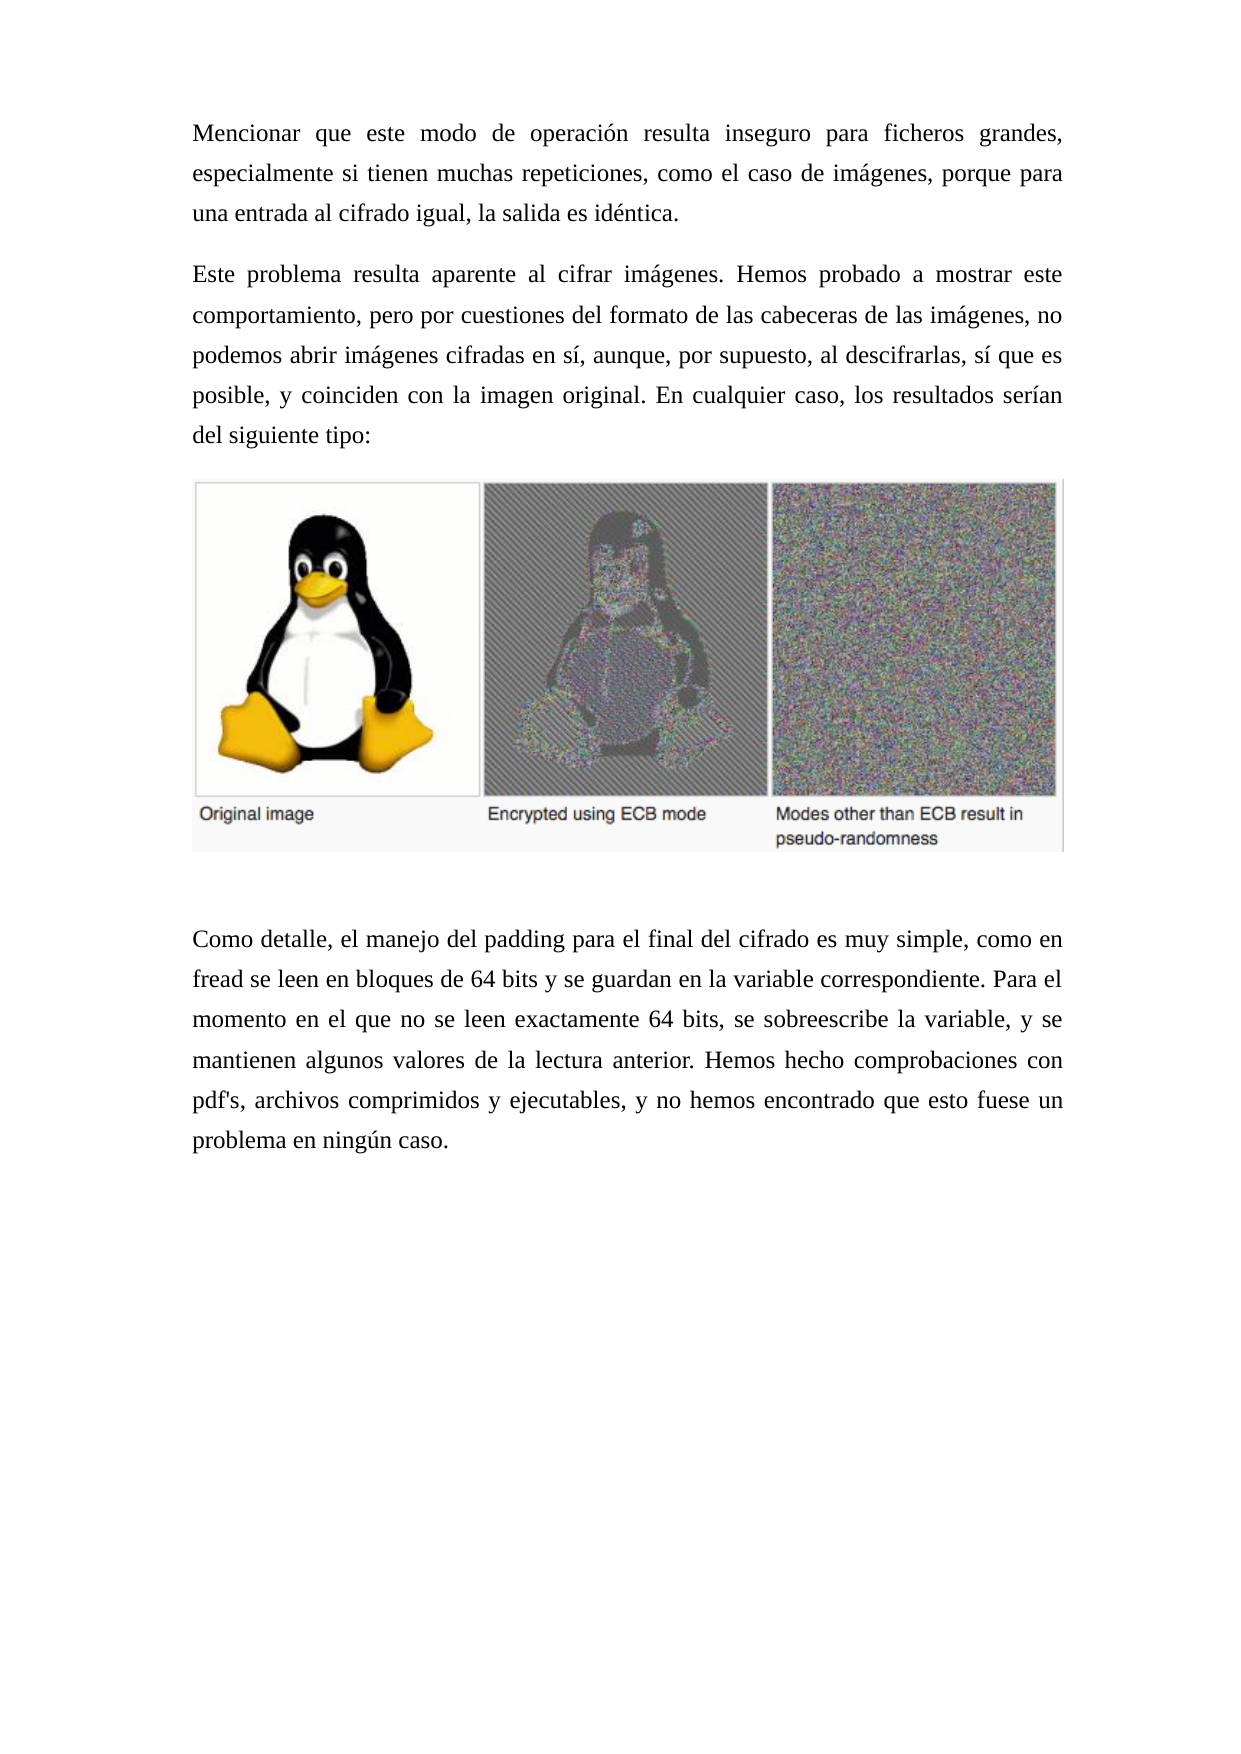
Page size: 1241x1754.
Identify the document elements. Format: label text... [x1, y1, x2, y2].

text Como detalle, el manejo del padding para el final del cifrado es muy simple, como en fread se leen en bloques de 64 bits y se guardan en la variable correspondiente. Para el momento en el que no se leen exactamente 64 bits, se sobreescribe la variable, y se mantienen algunos valores de la lectura anterior. Hemos hecho comprobaciones con pdf's, archivos comprimidos y ejecutables, y no hemos encontrado que esto fuese un problema en ningún caso. [192, 924, 1064, 1154]
text Este problema resulta aparente al cifrar imágenes. Hemos probado a mostrar este comportamiento, pero por cuestiones del formato de las cabeceras de las imágenes, no podemos abrir imágenes cifradas en sí, aunque, por supuesto, al descifrarlas, sí que es posible, y coinciden con la imagen original. En cualquier caso, los resultados serían del siguiente tipo: [192, 259, 1064, 449]
text Mencionar que este modo de operación resulta inseguro para ficheros grandes, especialmente si tienen muchas repeticiones, como el caso de imágenes, porque para una entrada al cifrado igual, la salida es idéntica. [192, 118, 1064, 227]
picture [192, 479, 1064, 852]
